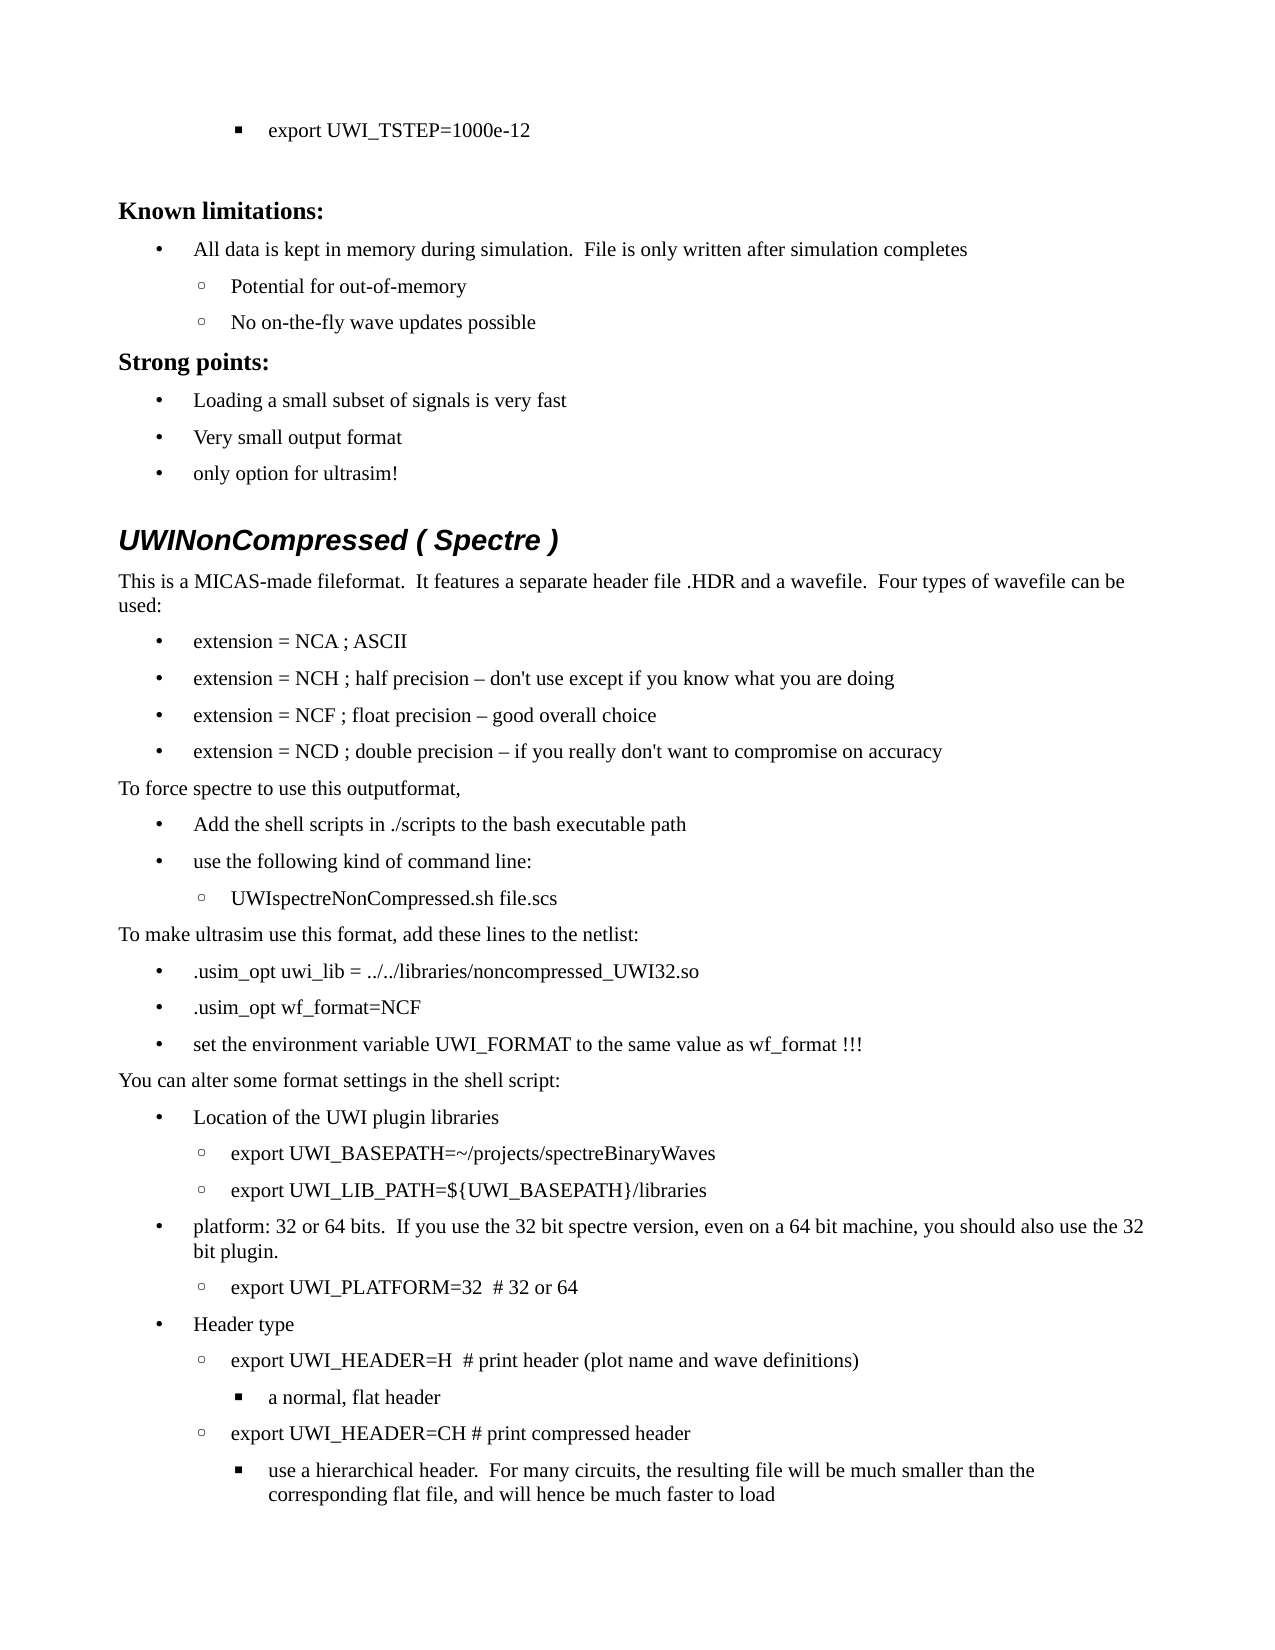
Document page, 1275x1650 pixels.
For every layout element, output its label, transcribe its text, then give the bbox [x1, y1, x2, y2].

list Loading a small subset of signals is very fast [156, 388, 1157, 412]
text To make ultrasim use this format, add these lines to the netlist: [118, 922, 1157, 946]
list UWIspectreNonCompressed.sh file.scs [193, 885, 1157, 909]
list Add the shell scripts in ./scripts to the bash executable path [156, 812, 1157, 836]
list export UWI_BASEPATH=~/projects/spectreBinaryWaves [193, 1141, 1157, 1165]
list Location of the UWI plugin libraries [156, 1105, 1157, 1129]
list No on-the-fly wave updates possible [193, 310, 1157, 334]
list Very small output format [156, 425, 1157, 449]
list a normal, flat header [231, 1385, 1157, 1409]
list extension = NCH ; half precision – don't use except if you know what you are doing [156, 666, 1157, 690]
list extension = NCA ; ASCII [156, 629, 1157, 653]
list .usim_opt uwi_lib = ../../libraries/noncompressed_UWI32.so [156, 958, 1157, 983]
list export UWI_PLATFORM=32 # 32 or 64 [193, 1275, 1157, 1299]
list extension = NCF ; float precision – good overall choice [156, 703, 1157, 727]
text To force spectre to use this outputformat, [118, 776, 1157, 800]
list Potential for out-of-memory [193, 274, 1157, 298]
list set the environment variable UWI_FORMAT to the same value as wf_format !!! [156, 1032, 1157, 1056]
list use a hierarchical header. For many circuits, the resulting file will be much smaller than the corresponding flat file, and will hence be much faster to load [231, 1458, 1157, 1506]
list .usim_opt wf_format=NCF [156, 995, 1157, 1019]
text Strong points: [118, 347, 1157, 376]
list export UWI_HEADER=CH # print compressed header [193, 1421, 1157, 1445]
list Header type [156, 1312, 1157, 1336]
text This is a MICAS-made fileformat. It features a separate header file .HDR and a wavefile. Four types of wavefile can be used: [118, 569, 1157, 617]
list You can alter some format settings in the shell script: [81, 1068, 1157, 1092]
subtitle UWINonCompressed ( Spectre ) [118, 523, 1157, 556]
list use the following kind of command line: [156, 849, 1157, 873]
list platform: 32 or 64 bits. If you use the 32 bit spectre version, even on a 64 bit machine, you should also use the 32 bit plugin. [156, 1214, 1157, 1263]
list only option for ultrasim! [156, 461, 1157, 485]
text Known limitations: [118, 196, 1157, 225]
list All data is kept in memory during simulation. File is only written after simulation completes [156, 237, 1157, 261]
list export UWI_TSTEP=1000e-12 [231, 118, 1157, 142]
list export UWI_LIB_PATH=${UWI_BASEPATH}/libraries [193, 1178, 1157, 1202]
list extension = NCD ; double precision – if you really don't want to compromise on accuracy [156, 739, 1157, 763]
list export UWI_HEADER=H # print header (plot name and wave definitions) [193, 1348, 1157, 1372]
